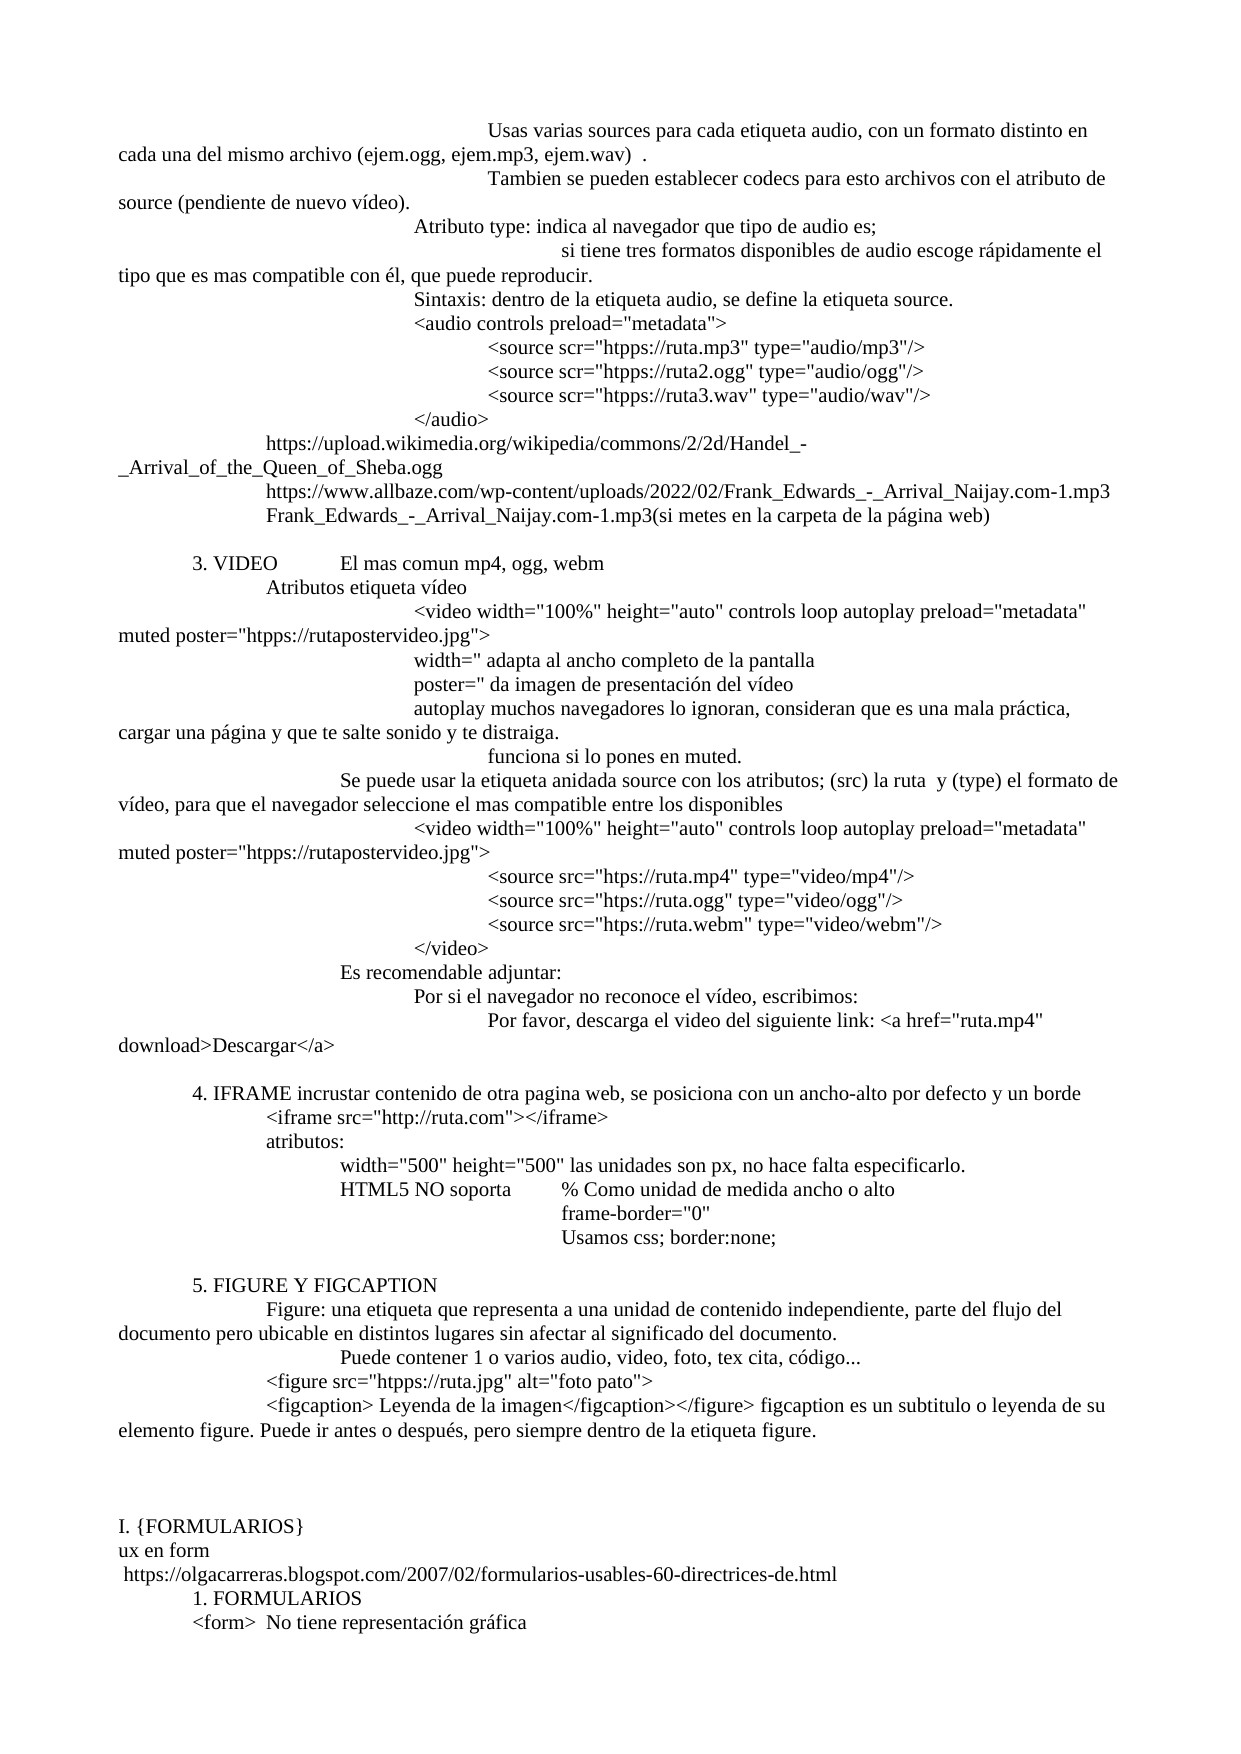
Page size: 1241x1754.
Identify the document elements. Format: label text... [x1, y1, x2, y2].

text Figure: una etiqueta que representa a una unidad de contenido independiente, parte del flujo del documento pero ubicable en distintos lugares sin afectar al significado del documento. [118, 1297, 1122, 1345]
text https://www.allbaze.com/wp-content/uploads/2022/02/Frank_Edwards_-_Arrival_Naijay.com-1.mp3 [118, 479, 1122, 503]
text width="500" height="500" las unidades son px, no hace falta especificarlo. [118, 1153, 1122, 1177]
text ux en form [118, 1538, 1122, 1562]
text Se puede usar la etiqueta anidada source con los atributos; (src) la ruta y (type) el formato de vídeo, para que el navegador seleccione el mas compatible entre los disponibles [118, 768, 1122, 816]
text <video width="100%" height="auto" controls loop autoplay preload="metadata" muted poster="htpps://rutapostervideo.jpg"> [118, 599, 1122, 647]
text <figcaption> Leyenda de la imagen</figcaption></figure> figcaption es un subtitulo o leyenda de su elemento figure. Puede ir antes o después, pero siempre dentro de la etiqueta figure. [118, 1393, 1122, 1442]
text <source scr="htpps://ruta.mp3" type="audio/mp3"/> [118, 335, 1122, 359]
text </video> [118, 936, 1122, 960]
text Por favor, descarga el video del siguiente link: <a href="ruta.mp4" download>Descargar</a> [118, 1008, 1122, 1057]
text Tambien se pueden establecer codecs para esto archivos con el atributo de source (pendiente de nuevo vídeo). [118, 166, 1122, 214]
text poster=" da imagen de presentación del vídeo [118, 672, 1122, 696]
text <figure src="htpps://ruta.jpg" alt="foto pato"> [118, 1369, 1122, 1393]
text <source scr="htpps://ruta2.ogg" type="audio/ogg"/> [118, 359, 1122, 383]
text Atributos etiqueta vídeo [118, 575, 1122, 599]
text funciona si lo pones en muted. [118, 744, 1122, 768]
text <audio controls preload="metadata"> [118, 311, 1122, 335]
text https://olgacarreras.blogspot.com/2007/02/formularios-usables-60-directrices-de.html [118, 1562, 1122, 1586]
text 4. IFRAME incrustar contenido de otra pagina web, se posiciona con un ancho-alto por defecto y un borde [118, 1081, 1122, 1105]
text 3. VIDEO El mas comun mp4, ogg, webm [118, 551, 1122, 575]
text <source src="htps://ruta.ogg" type="video/ogg"/> [118, 888, 1122, 912]
text </audio> [118, 407, 1122, 431]
text autoplay muchos navegadores lo ignoran, consideran que es una mala práctica, cargar una página y que te salte sonido y te distraiga. [118, 696, 1122, 744]
text <iframe src="http://ruta.com"></iframe> [118, 1105, 1122, 1129]
text Por si el navegador no reconoce el vídeo, escribimos: [118, 984, 1122, 1008]
text I. {FORMULARIOS} [118, 1514, 1122, 1538]
text Usas varias sources para cada etiqueta audio, con un formato distinto en cada una del mismo archivo (ejem.ogg, ejem.mp3, ejem.wav) . [118, 118, 1122, 166]
text Frank_Edwards_-_Arrival_Naijay.com-1.mp3(si metes en la carpeta de la página web) [118, 503, 1122, 527]
text atributos: [118, 1129, 1122, 1153]
text <source scr="htpps://ruta3.wav" type="audio/wav"/> [118, 383, 1122, 407]
text Puede contener 1 o varios audio, video, foto, tex cita, código... [118, 1345, 1122, 1369]
text 5. FIGURE Y FIGCAPTION [118, 1273, 1122, 1297]
text Usamos css; border:none; [118, 1225, 1122, 1249]
text <source src="htps://ruta.webm" type="video/webm"/> [118, 912, 1122, 936]
text <source src="htps://ruta.mp4" type="video/mp4"/> [118, 864, 1122, 888]
text <form> No tiene representación gráfica [118, 1610, 1122, 1634]
text si tiene tres formatos disponibles de audio escoge rápidamente el tipo que es mas compatible con él, que puede reproducir. [118, 238, 1122, 287]
text Sintaxis: dentro de la etiqueta audio, se define la etiqueta source. [118, 287, 1122, 311]
text width=" adapta al ancho completo de la pantalla [118, 647, 1122, 672]
text https://upload.wikimedia.org/wikipedia/commons/2/2d/Handel_-_Arrival_of_the_Queen_of_Sheba.ogg [118, 431, 1122, 479]
text <video width="100%" height="auto" controls loop autoplay preload="metadata" muted poster="htpps://rutapostervideo.jpg"> [118, 816, 1122, 864]
text frame-border="0" [118, 1201, 1122, 1225]
text HTML5 NO soporta % Como unidad de medida ancho o alto [118, 1177, 1122, 1201]
text Es recomendable adjuntar: [118, 960, 1122, 984]
text Atributo type: indica al navegador que tipo de audio es; [118, 214, 1122, 238]
text 1. FORMULARIOS [118, 1586, 1122, 1610]
